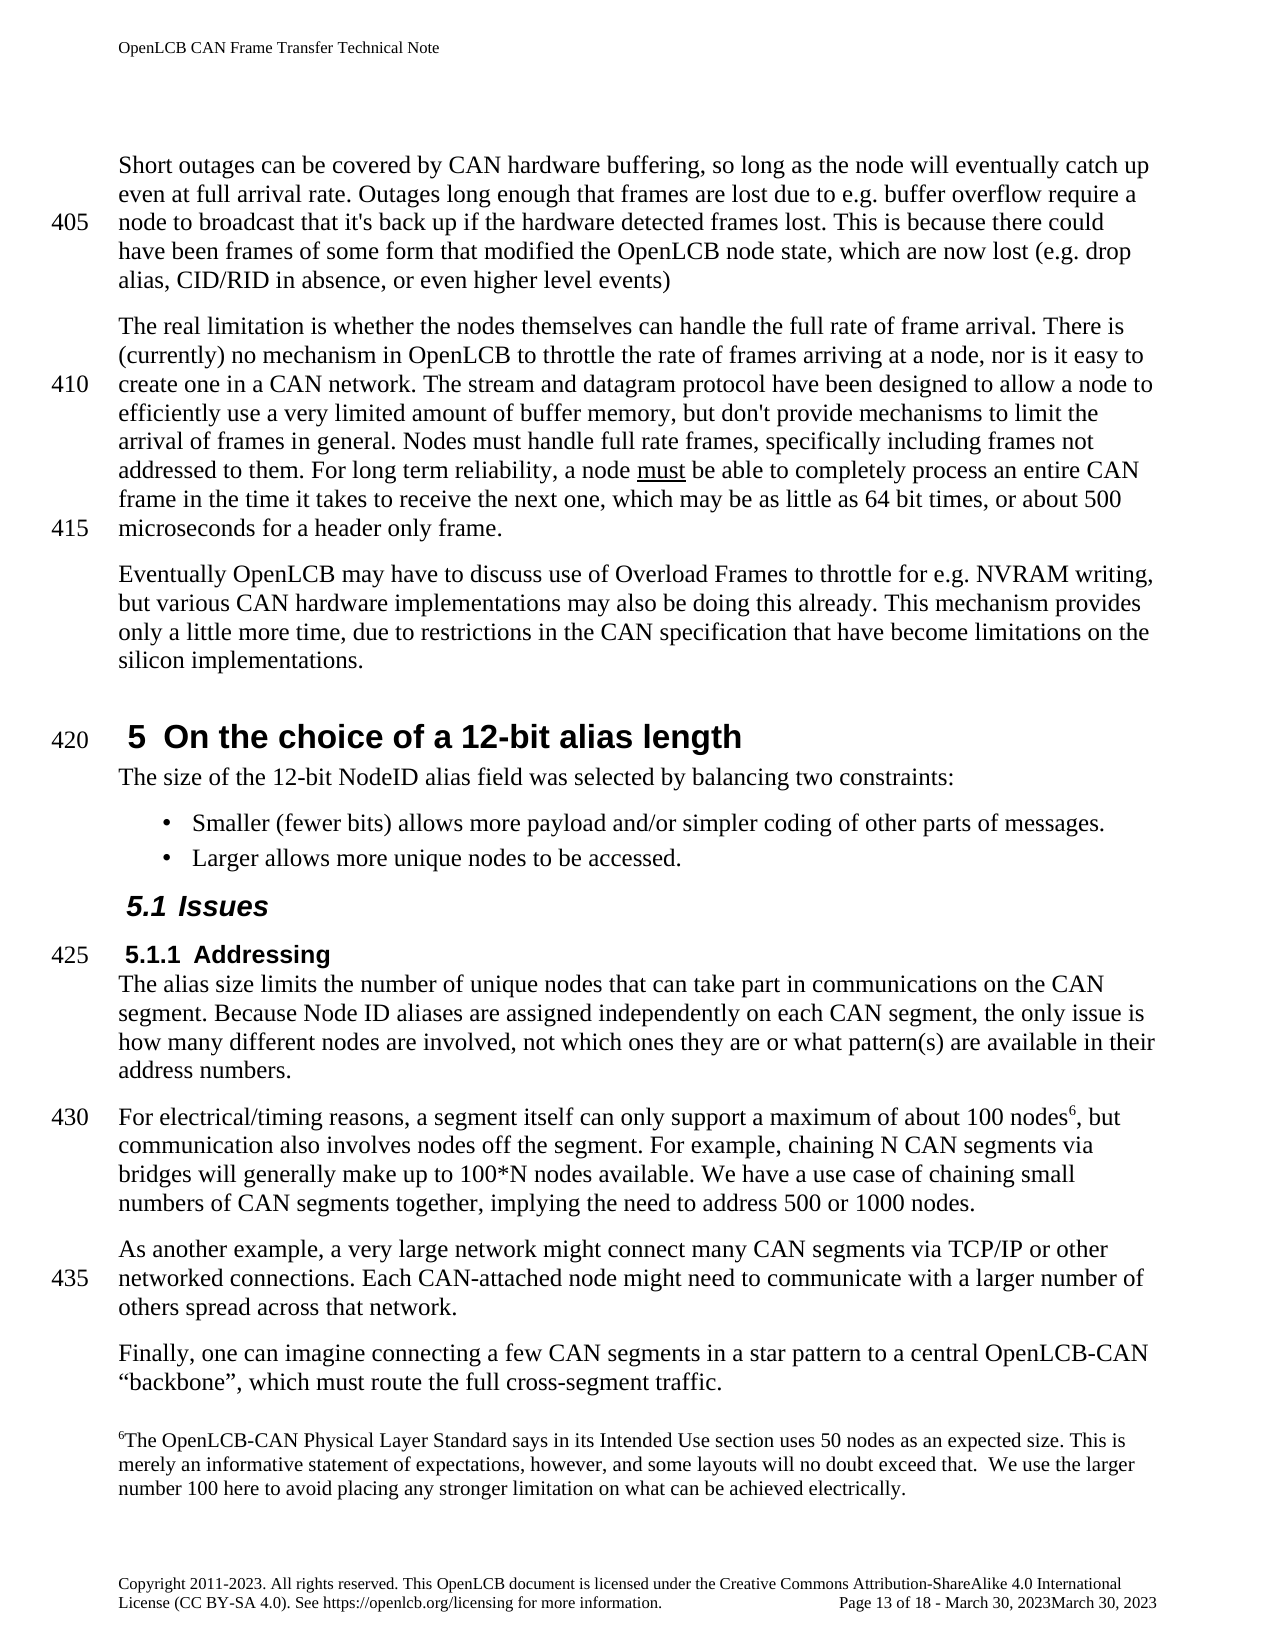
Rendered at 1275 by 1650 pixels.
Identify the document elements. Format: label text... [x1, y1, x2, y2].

text The real limitation is whether the nodes themselves can handle the full rate of frame arrival. There is (currently) no mechanism in OpenLCB to throttle the rate of frames arriving at a node, nor is it easy to create one in a CAN network. The stream and datagram protocol have been designed to allow a node to efficiently use a very limited amount of buffer memory, but don't provide mechanisms to limit the arrival of frames in general. Nodes must handle full rate frames, specifically including frames not addressed to them. For long term reliability, a node must be able to completely process an entire CAN frame in the time it takes to receive the next one, which may be as little as 64 bit times, or about 500 microseconds for a header only frame. [118, 311, 1157, 541]
text As another example, a very large network might connect many CAN segments via TCP/IP or other networked connections. Each CAN-attached node might need to communicate with a larger number of others spread across that network. [118, 1234, 1157, 1321]
subtitle Addressing [118, 940, 1157, 969]
text For electrical/timing reasons, a segment itself can only support a maximum of about 100 nodes, but communication also involves nodes off the segment. For example, chaining N CAN segments via bridges will generally make up to 100*N nodes available. We have a use case of chaining small numbers of CAN segments together, implying the need to address 500 or 1000 nodes. [118, 1102, 1157, 1217]
subtitle On the choice of a 12-bit alias length [118, 717, 1157, 755]
text Eventually OpenLCB may have to discuss use of Overload Frames to throttle for e.g. NVRAM writing, but various CAN hardware implementations may also be doing this already. This mechanism provides only a little more time, due to restrictions in the CAN specification that have become limitations on the silicon implementations. [118, 559, 1157, 674]
subtitle Issues [118, 889, 1157, 923]
text The OpenLCB-CAN Physical Layer Standard says in its Intended Use section uses 50 nodes as an expected size. This is merely an informative statement of expectations, however, and some layouts will no doubt exceed that. We use the larger number 100 here to avoid placing any stronger limitation on what can be achieved electrically. [118, 1428, 1157, 1500]
text The alias size limits the number of unique nodes that can take part in communications on the CAN segment. Because Node ID aliases are assigned independently on each CAN segment, the only issue is how many different nodes are involved, not which ones they are or what pattern(s) are available in their address numbers. [118, 969, 1157, 1084]
text The size of the 12-bit NodeID alias field was selected by balancing two constraints: [118, 762, 1157, 790]
list Smaller (fewer bits) allows more payload and/or simpler coding of other parts of messages. [162, 808, 1157, 837]
list Larger allows more unique nodes to be accessed. [162, 843, 1157, 871]
text Short outages can be covered by CAN hardware buffering, so long as the node will eventually catch up even at full arrival rate. Outages long enough that frames are lost due to e.g. buffer overflow require a node to broadcast that it's back up if the hardware detected frames lost. This is because there could have been frames of some form that modified the OpenLCB node state, which are now lost (e.g. drop alias, CID/RID in absence, or even higher level events) [118, 150, 1157, 294]
text Finally, one can imagine connecting a few CAN segments in a star pattern to a central OpenLCB-CAN “backbone”, which must route the full cross-segment traffic. [118, 1338, 1157, 1396]
